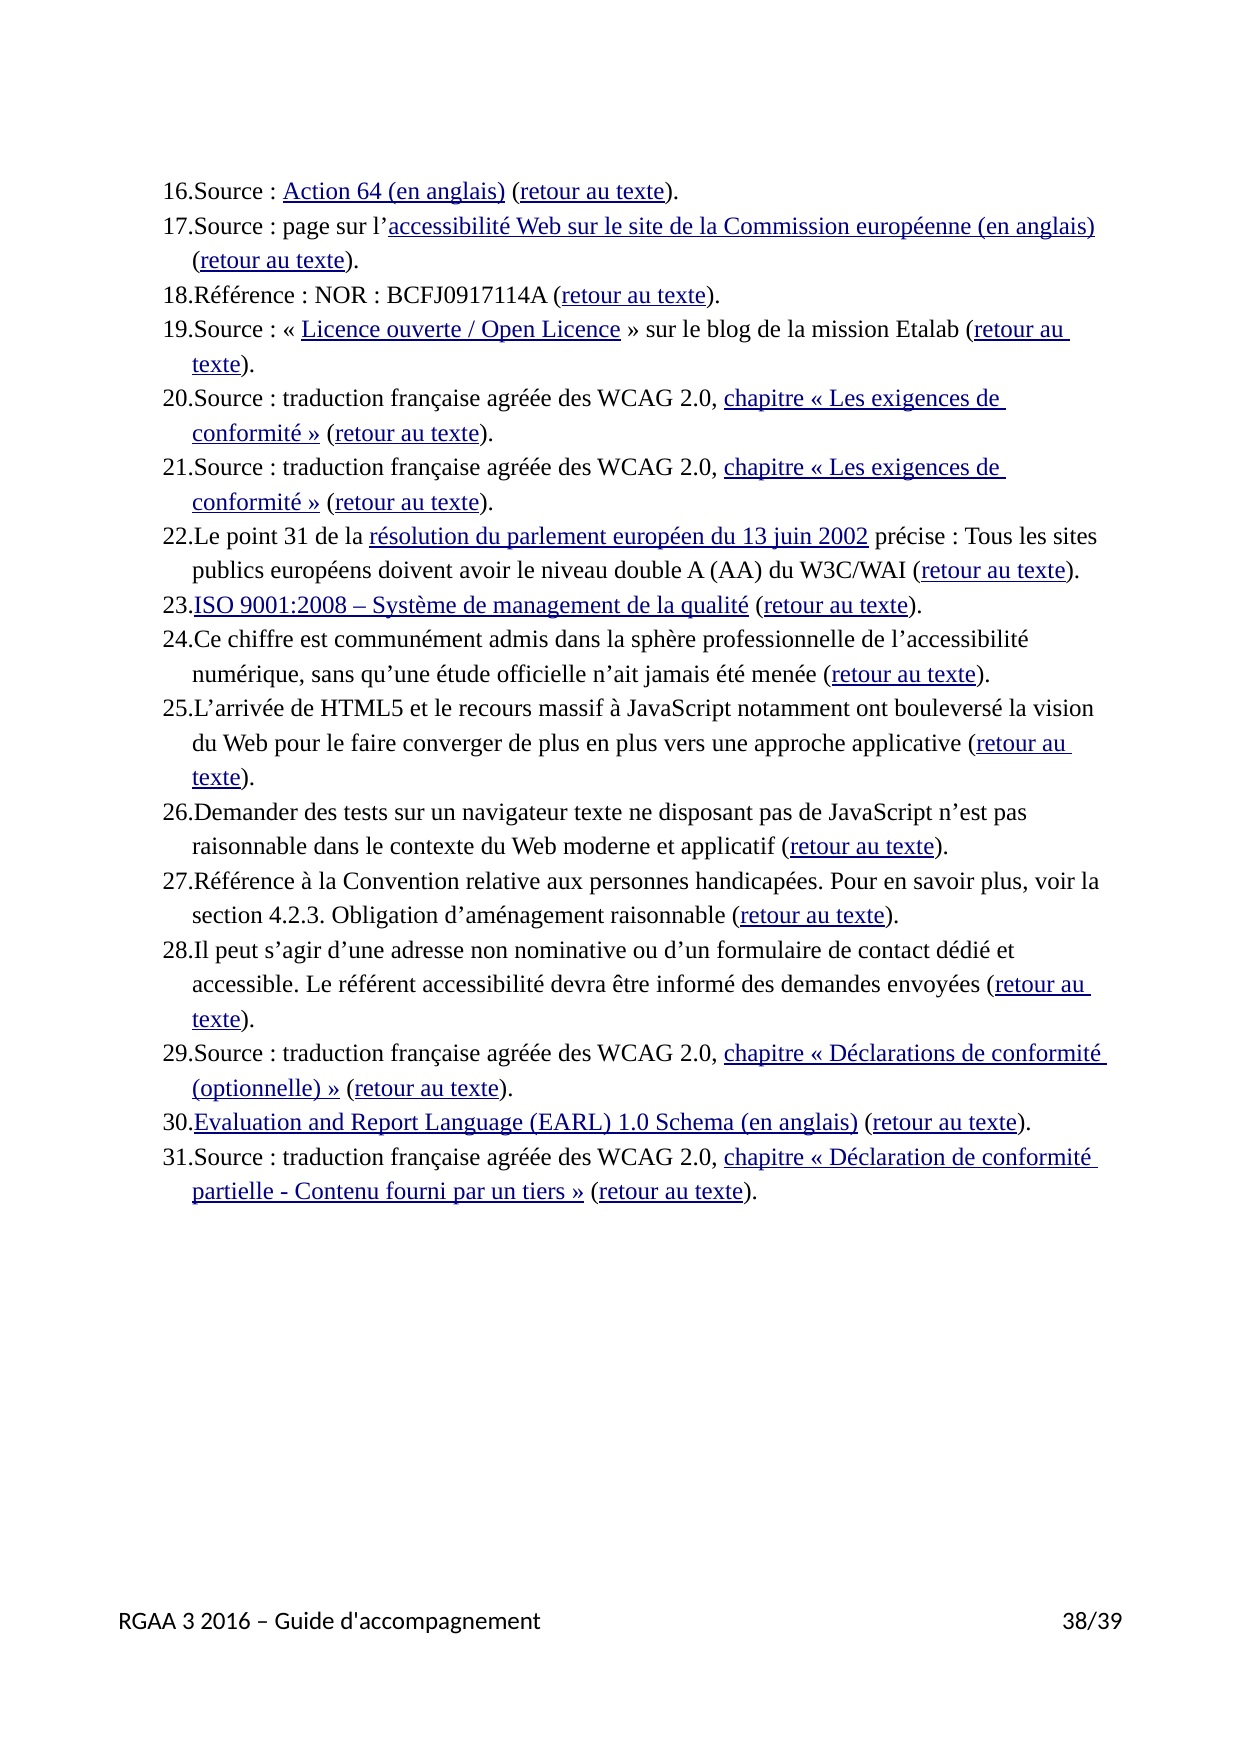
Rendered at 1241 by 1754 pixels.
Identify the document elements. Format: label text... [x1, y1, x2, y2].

list Source : traduction française agréée des WCAG 2.0, chapitre « Déclaration de conformité partielle - Contenu fourni par un tiers » (retour au texte). [162, 1142, 1122, 1205]
list Source : « Licence ouverte / Open Licence » sur le blog de la mission Etalab (retour au texte). [162, 314, 1122, 377]
list Il peut s’agir d’une adresse non nominative ou d’un formulaire de contact dédié et accessible. Le référent accessibilité devra être informé des demandes envoyées (retour au texte). [162, 935, 1122, 1033]
list Source : traduction française agréée des WCAG 2.0, chapitre « Déclarations de conformité (optionnelle) » (retour au texte). [162, 1038, 1122, 1102]
list Source : page sur l’accessibilité Web sur le site de la Commission européenne (en anglais) (retour au texte). [162, 211, 1122, 274]
list Ce chiffre est communément admis dans la sphère professionnelle de l’accessibilité numérique, sans qu’une étude officielle n’ait jamais été menée (retour au texte). [162, 624, 1122, 688]
list L’arrivée de HTML5 et le recours massif à JavaScript notamment ont bouleversé la vision du Web pour le faire converger de plus en plus vers une approche applicative (retour au texte). [162, 693, 1122, 791]
list Référence : NOR : BCFJ0917114A (retour au texte). [162, 280, 1122, 308]
list Source : Action 64 (en anglais) (retour au texte). [162, 176, 1122, 205]
list Demander des tests sur un navigateur texte ne disposant pas de JavaScript n’est pas raisonnable dans le contexte du Web moderne et applicatif (retour au texte). [162, 797, 1122, 860]
list ISO 9001:2008 – Système de management de la qualité (retour au texte). [162, 590, 1122, 619]
list Référence à la Convention relative aux personnes handicapées. Pour en savoir plus, voir la section 4.2.3. Obligation d’aménagement raisonnable (retour au texte). [162, 866, 1122, 929]
list Source : traduction française agréée des WCAG 2.0, chapitre « Les exigences de conformité » (retour au texte). [162, 452, 1122, 515]
list Source : traduction française agréée des WCAG 2.0, chapitre « Les exigences de conformité » (retour au texte). [162, 383, 1122, 446]
list Le point 31 de la résolution du parlement européen du 13 juin 2002 précise : Tous les sites publics européens doivent avoir le niveau double A (AA) du W3C/WAI (retour au texte). [162, 521, 1122, 584]
list Evaluation and Report Language (EARL) 1.0 Schema (en anglais) (retour au texte). [162, 1107, 1122, 1136]
